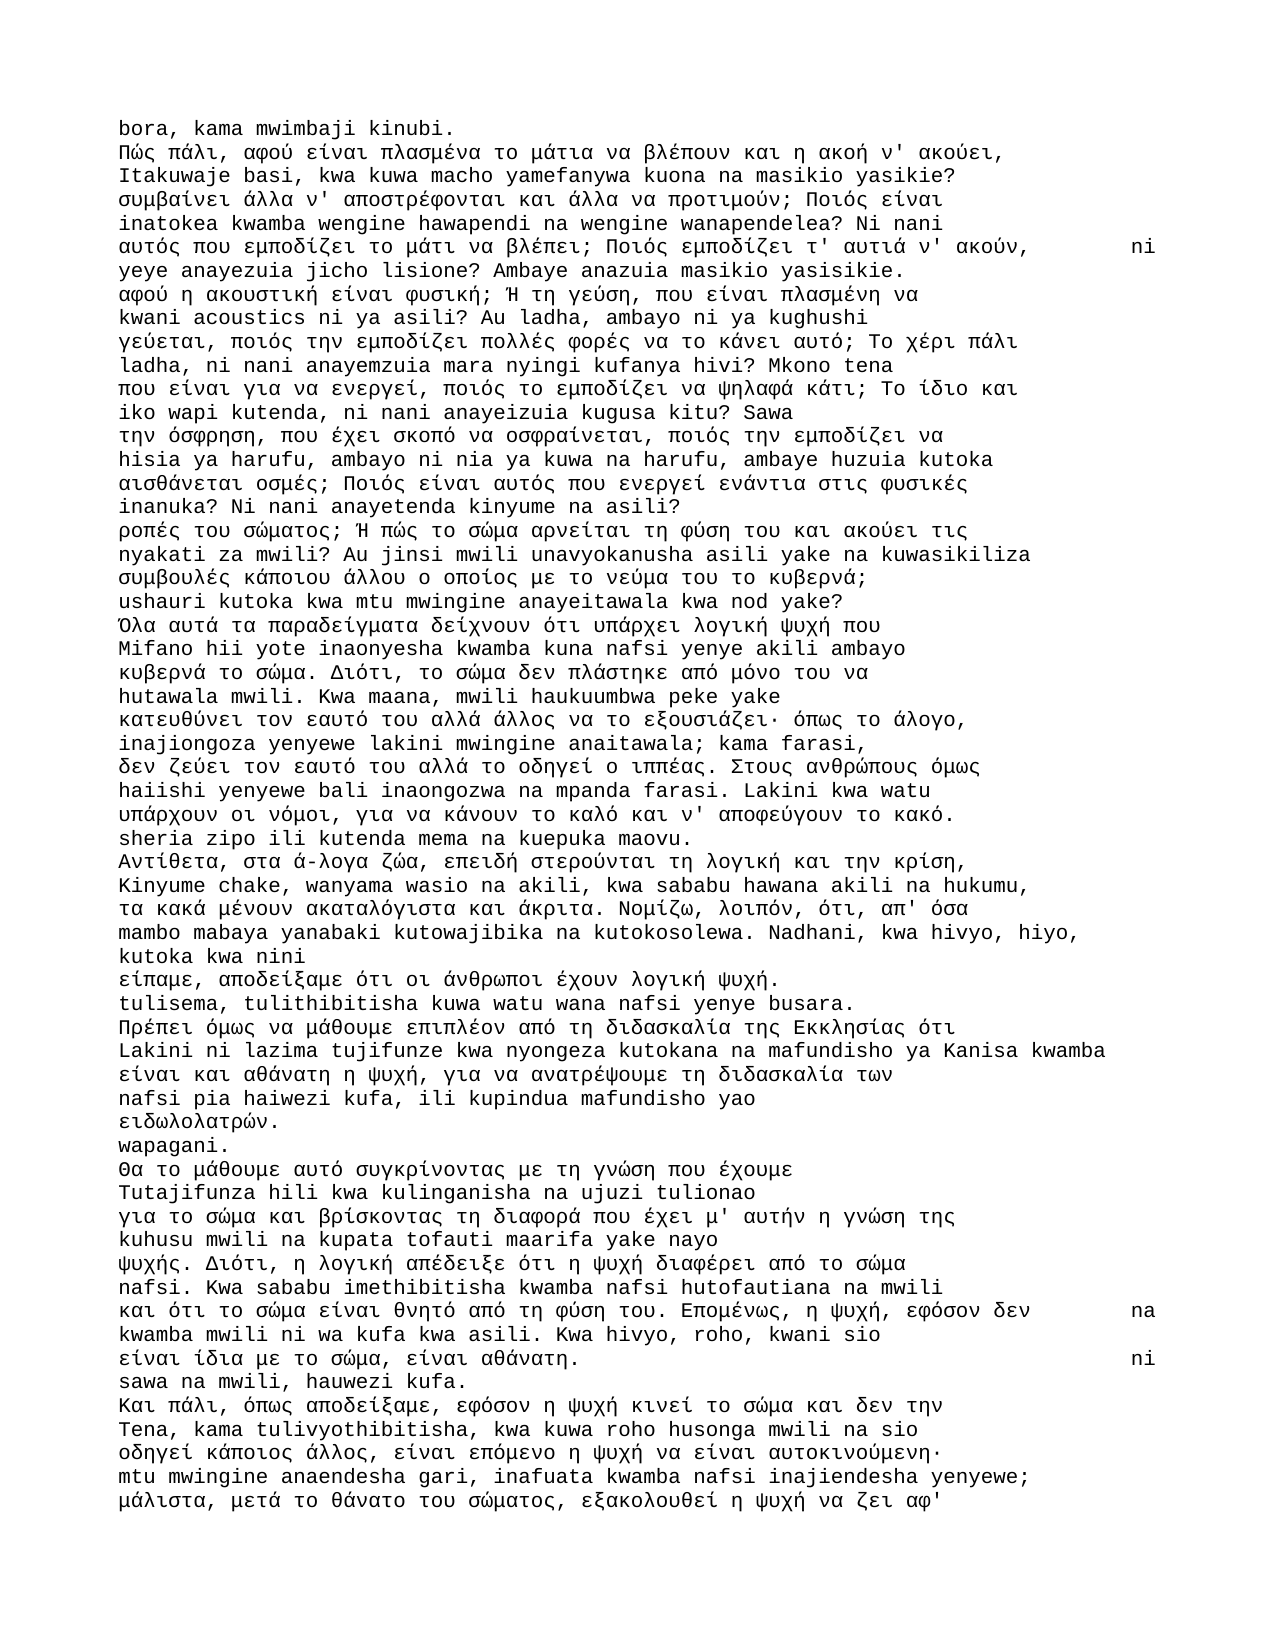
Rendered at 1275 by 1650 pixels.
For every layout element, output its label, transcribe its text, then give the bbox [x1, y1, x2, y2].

text είπαμε, αποδείξαμε ότι οι άνθρωποι έχουν λογική ψυχή. tulisema, tulithibitisha kuwa watu wana nafsi yenye busara. [118, 969, 1157, 1017]
text την όσφρηση, που έχει σκοπό να οσφραίνεται, ποιός την εμποδίζει να hisia ya harufu, ambayo ni nia ya kuwa na harufu, ambaye huzuia kutoka [118, 426, 1157, 473]
text ψυχής. Διότι, η λογική απέδειξε ότι η ψυχή διαφέρει από το σώμα nafsi. Kwa sababu imethibitisha kwamba nafsi hutofautiana na mwili [118, 1253, 1157, 1300]
text για το σώμα και βρίσκοντας τη διαφορά που έχει μ' αυτήν η γνώση της kuhusu mwili na kupata tofauti maarifa yake nayo [118, 1206, 1157, 1253]
text συμβουλές κάποιου άλλου ο οποίος με το νεύμα του το κυβερνά; ushauri kutoka kwa mtu mwingine anayeitawala kwa nod yake? [118, 567, 1157, 615]
text ειδωλολατρών. wapagani. [118, 1111, 1157, 1158]
text δεν ζεύει τον εαυτό του αλλά το οδηγεί ο ιππέας. Στους ανθρώπους όμως haiishi yenyewe bali inaongozwa na mpanda farasi. Lakini kwa watu [118, 757, 1157, 804]
text γεύεται, ποιός την εμποδίζει πολλές φορές να το κάνει αυτό; Το χέρι πάλι ladha, ni nani anayemzuia mara nyingi kufanya hivi? Mkono tena [118, 331, 1157, 378]
text κατευθύνει τον εαυτό του αλλά άλλος να το εξουσιάζει· όπως το άλογο, inajiongoza yenyewe lakini mwingine anaitawala; kama farasi, [118, 709, 1157, 757]
text αισθάνεται οσμές; Ποιός είναι αυτός που ενεργεί ενάντια στις φυσικές inanuka? Ni nani anayetenda kinyume na asili? [118, 473, 1157, 520]
text που είναι για να ενεργεί, ποιός το εμποδίζει να ψηλαφά κάτι; Το ίδιο και iko wapi kutenda, ni nani anayeizuia kugusa kitu? Sawa [118, 378, 1157, 426]
text Και πάλι, όπως αποδείξαμε, εφόσον η ψυχή κινεί το σώμα και δεν την Tena, kama tulivyothibitisha, kwa kuwa roho husonga mwili na sio [118, 1395, 1157, 1442]
text Πώς πάλι, αφού είναι πλασμένα το μάτια να βλέπουν και η ακοή ν' ακούει, Itakuwaje basi, kwa kuwa macho yamefanywa kuona na masikio yasikie? [118, 142, 1157, 189]
text και ότι το σώμα είναι θνητό από τη φύση του. Επομένως, η ψυχή, εφόσον δεν na kwamba mwili ni wa kufa kwa asili. Kwa hivyo, roho, kwani sio [118, 1300, 1157, 1348]
text αυτός που εμποδίζει το μάτι να βλέπει; Ποιός εμποδίζει τ' αυτιά ν' ακούν, ni yeye anayezuia jicho lisione? Ambaye anazuia masikio yasisikie. [118, 236, 1157, 284]
text είναι και αθάνατη η ψυχή, για να ανατρέψουμε τη διδασκαλία των nafsi pia haiwezi kufa, ili kupindua mafundisho yao [118, 1064, 1157, 1111]
text bora, kama mwimbaji kinubi. [118, 118, 1157, 142]
text είναι ίδια με το σώμα, είναι αθάνατη. ni sawa na mwili, hauwezi kufa. [118, 1348, 1157, 1395]
text Αντίθετα, στα ά-λογα ζώα, επειδή στερούνται τη λογική και την κρίση, Kinyume chake, wanyama wasio na akili, kwa sababu hawana akili na hukumu, [118, 851, 1157, 898]
text συμβαίνει άλλα ν' αποστρέφονται και άλλα να προτιμούν; Ποιός είναι inatokea kwamba wengine hawapendi na wengine wanapendelea? Ni nani [118, 189, 1157, 236]
text μάλιστα, μετά το θάνατο του σώματος, εξακολουθεί η ψυχή να ζει αφ' [118, 1489, 1157, 1513]
text ροπές του σώματος; Ή πώς το σώμα αρνείται τη φύση του και ακούει τις nyakati za mwili? Au jinsi mwili unavyokanusha asili yake na kuwasikiliza [118, 520, 1157, 567]
text Θα το μάθουμε αυτό συγκρίνοντας με τη γνώση που έχουμε Tutajifunza hili kwa kulinganisha na ujuzi tulionao [118, 1158, 1157, 1206]
text Πρέπει όμως να μάθουμε επιπλέον από τη διδασκαλία της Εκκλησίας ότι Lakini ni lazima tujifunze kwa nyongeza kutokana na mafundisho ya Kanisa kwamba [118, 1017, 1157, 1064]
text αφού η ακουστική είναι φυσική; Ή τη γεύση, που είναι πλασμένη να kwani acoustics ni ya asili? Au ladha, ambayo ni ya kughushi [118, 284, 1157, 331]
text Όλα αυτά τα παραδείγματα δείχνουν ότι υπάρχει λογική ψυχή που Mifano hii yote inaonyesha kwamba kuna nafsi yenye akili ambayo [118, 615, 1157, 662]
text υπάρχουν οι νόμοι, για να κάνουν το καλό και ν' αποφεύγουν το κακό. sheria zipo ili kutenda mema na kuepuka maovu. [118, 804, 1157, 851]
text οδηγεί κάποιος άλλος, είναι επόμενο η ψυχή να είναι αυτοκινούμενη· mtu mwingine anaendesha gari, inafuata kwamba nafsi inajiendesha yenyewe; [118, 1442, 1157, 1489]
text κυβερνά το σώμα. Διότι, το σώμα δεν πλάστηκε από μόνο του να hutawala mwili. Kwa maana, mwili haukuumbwa peke yake [118, 662, 1157, 709]
text τα κακά μένουν ακαταλόγιστα και άκριτα. Νομίζω, λοιπόν, ότι, απ' όσα mambo mabaya yanabaki kutowajibika na kutokosolewa. Nadhani, kwa hivyo, hiyo, kutoka kwa nini [118, 898, 1157, 969]
